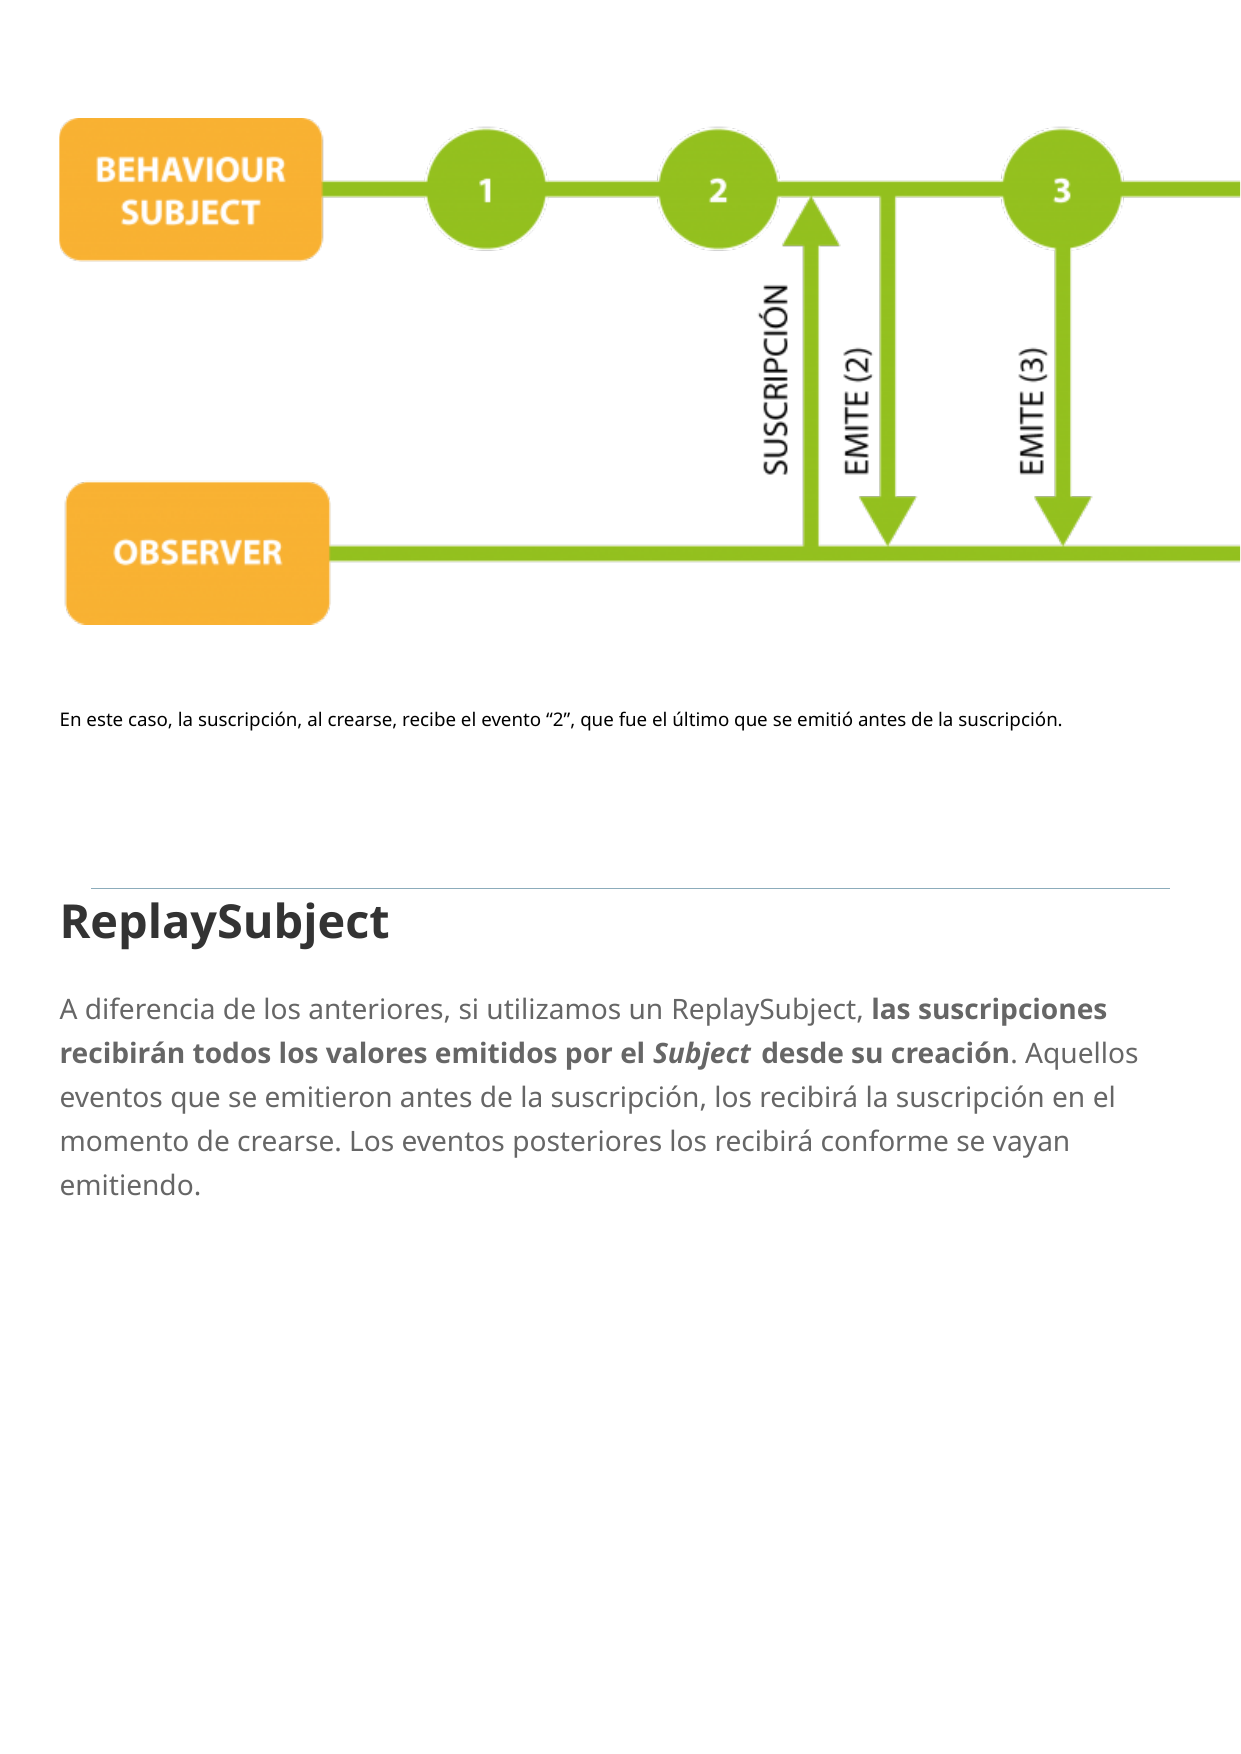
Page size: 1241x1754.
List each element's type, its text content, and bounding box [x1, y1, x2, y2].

text A diferencia de los anteriores, si utilizamos un ReplaySubject, las suscripciones recibirán todos los valores emitidos por el Subject desde su creación. Aquellos eventos que se emitieron antes de la suscripción, los recibirá la suscripción en el momento de crearse. Los eventos posteriores los recibirá conforme se vayan emitiendo. [59, 989, 1170, 1204]
text En este caso, la suscripción, al crearse, recibe el evento “2”, que fue el último que se emitió antes de la suscripción. [59, 707, 1170, 732]
subtitle ReplaySubject [59, 888, 1170, 952]
picture [59, 118, 1241, 625]
